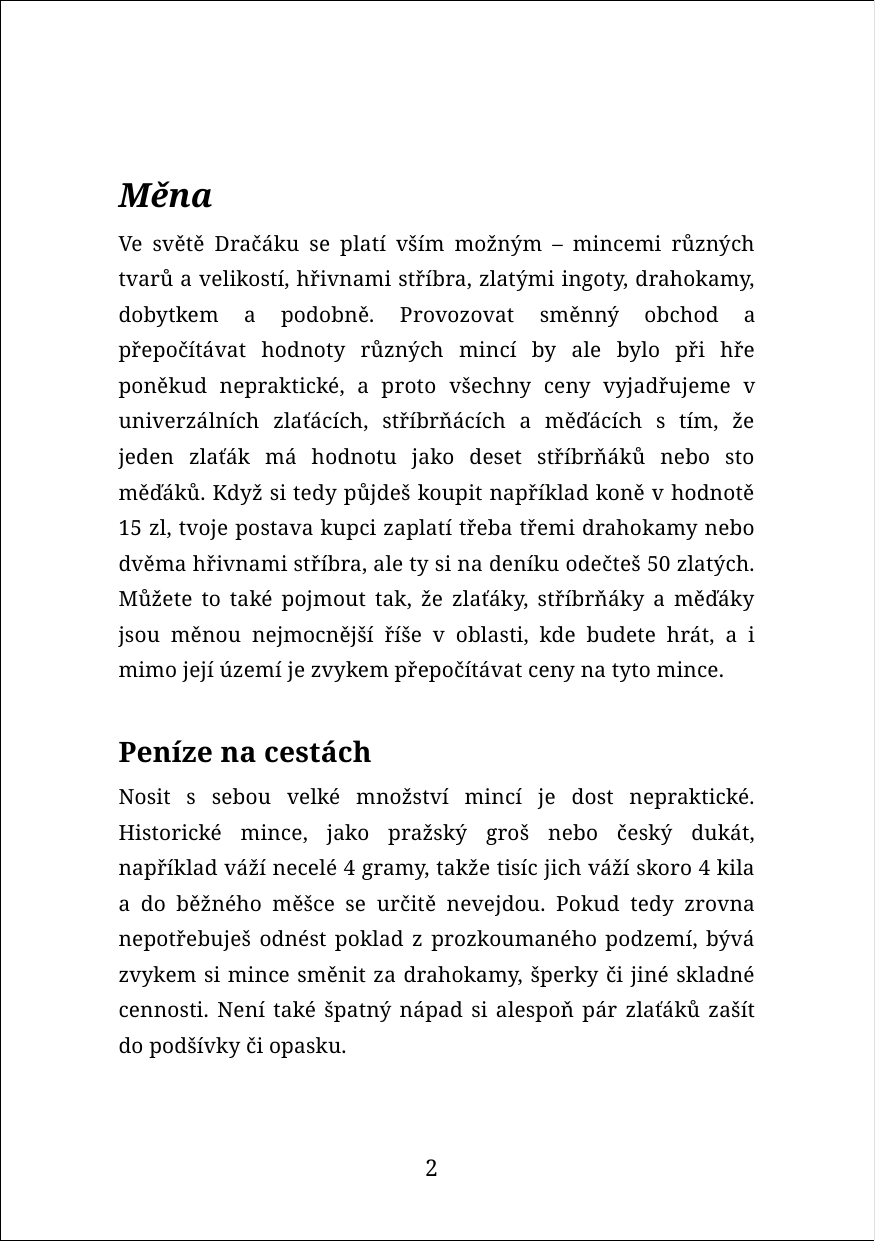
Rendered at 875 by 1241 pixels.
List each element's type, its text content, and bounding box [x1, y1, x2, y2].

subtitle Měna [118, 172, 756, 217]
subtitle Peníze na cestách [118, 732, 756, 770]
text Nosit s sebou velké množství mincí je dost nepraktické. Historické mince, jako pražský groš nebo český dukát, například váží necelé 4 gramy, takže tisíc jich váží skoro 4 kila a do běžného měšce se určitě nevejdou. Pokud tedy zrovna nepotřebuješ odnést poklad z prozkoumaného podzemí, bývá zvykem si mince směnit za drahokamy, šperky či jiné skladné cennosti. Není také špatný nápad si alespoň pár zlaťáků zašít do podšívky či opasku. [118, 782, 756, 1059]
text Ve světě Dračáku se platí vším možným – mincemi různých tvarů a velikostí, hřivnami stříbra, zlatými ingoty, drahokamy, dobytkem a podobně. Provozovat směnný obchod a přepočítávat hodnoty různých mincí by ale bylo při hře poněkud nepraktické, a proto všechny ceny vyjadřujeme v univerzálních zlaťácích, stříbrňácích a měďácích s tím, že jeden zlaťák má hodnotu jako deset stříbrňáků nebo sto měďáků. Když si tedy půjdeš koupit například koně v hodnotě 15 zl, tvoje postava kupci zaplatí třeba třemi drahokamy nebo dvěma hřivnami stříbra, ale ty si na deníku odečteš 50 zlatých. Můžete to také pojmout tak, že zlaťáky, stříbrňáky a měďáky jsou měnou nejmocnější říše v oblasti, kde budete hrát, a i mimo její území je zvykem přepočítávat ceny na tyto mince. [118, 229, 756, 684]
